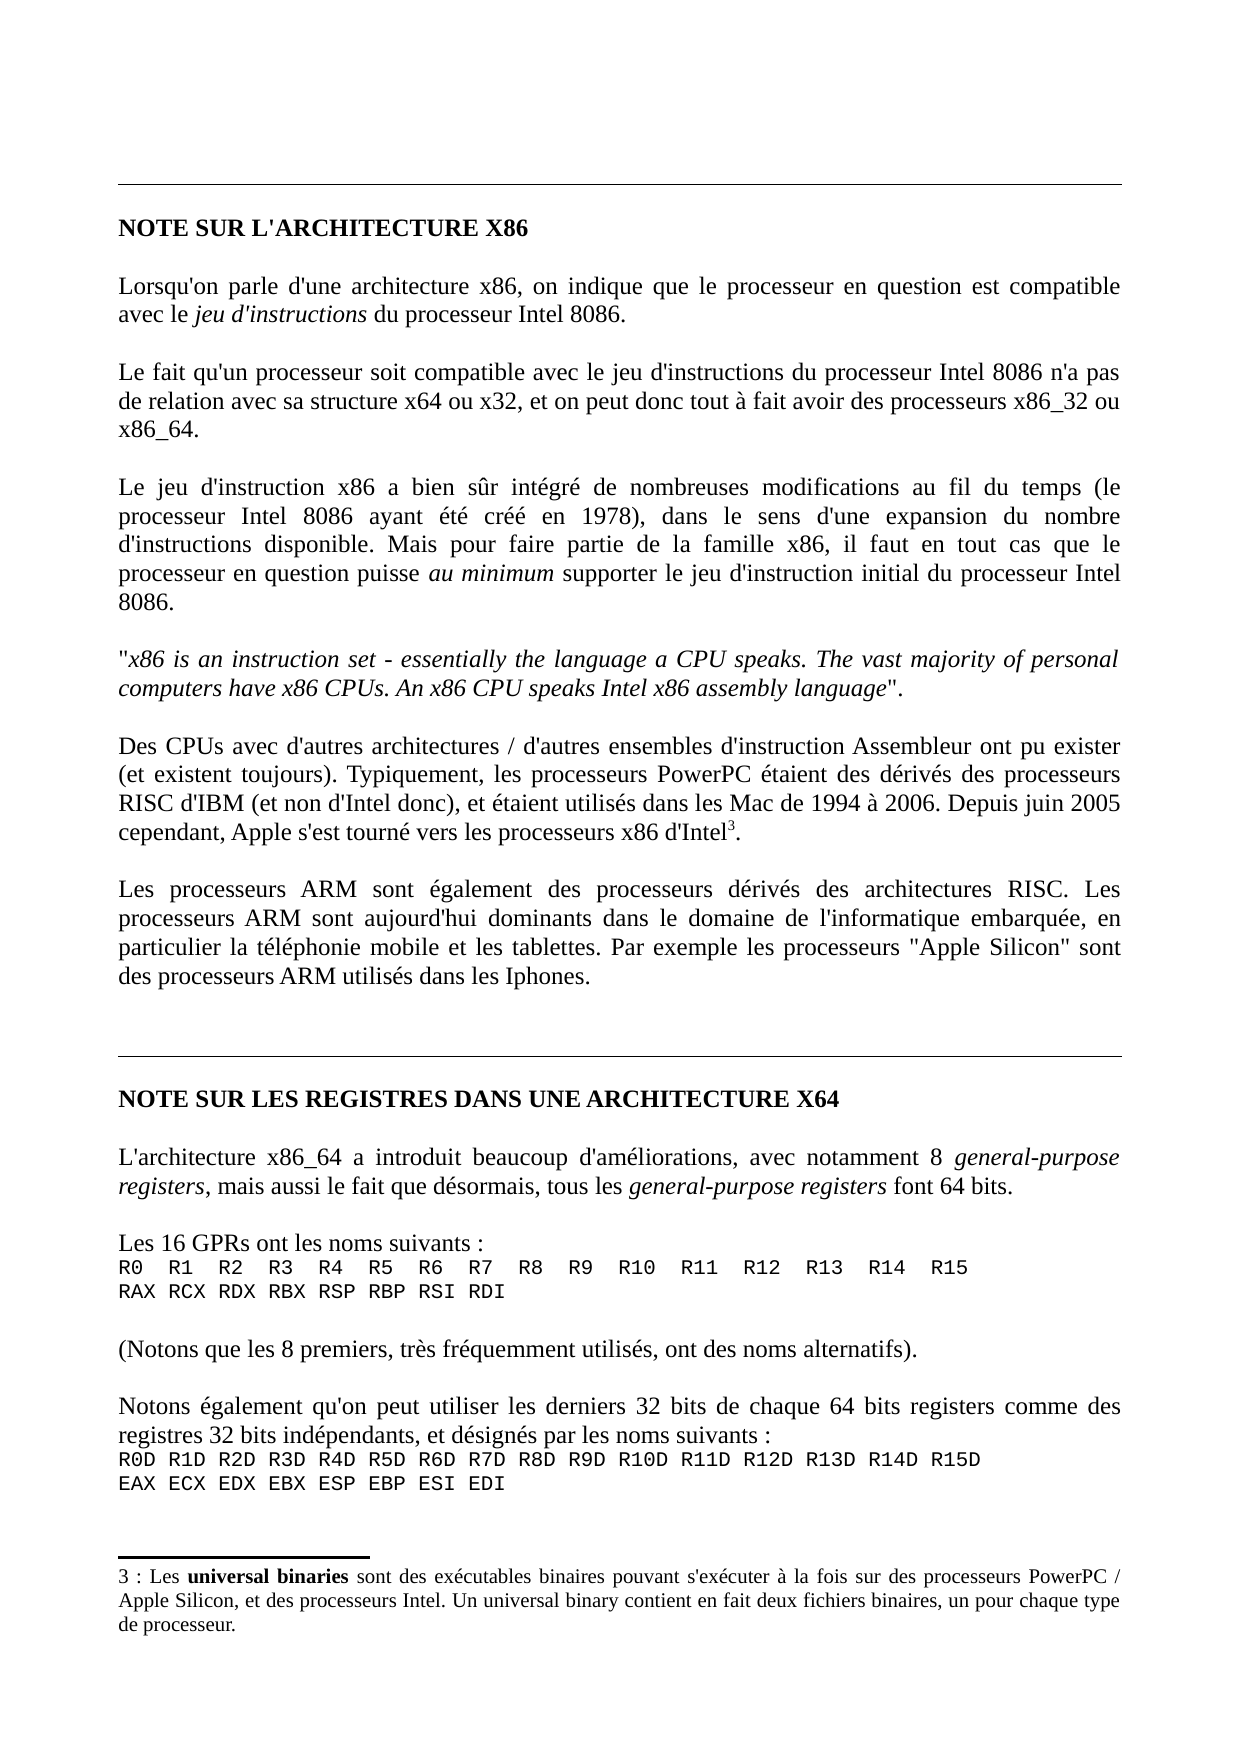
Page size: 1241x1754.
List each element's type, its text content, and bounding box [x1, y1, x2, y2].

text Des CPUs avec d'autres architectures / d'autres ensembles d'instruction Assembleur ont pu exister (et existent toujours). Typiquement, les processeurs PowerPC étaient des dérivés des processeurs RISC d'IBM (et non d'Intel donc), et étaient utilisés dans les Mac de 1994 à 2006. Depuis juin 2005 cependant, Apple s'est tourné vers les processeurs x86 d'Intel. [118, 731, 1122, 846]
text Lorsqu'on parle d'une architecture x86, on indique que le processeur en question est compatible avec le jeu d'instructions du processeur Intel 8086. [118, 271, 1122, 328]
text R0D R1D R2D R3D R4D R5D R6D R7D R8D R9D R10D R11D R12D R13D R14D R15D [118, 1449, 1122, 1472]
text NOTE SUR LES REGISTRES DANS UNE ARCHITECTURE X64 [118, 1084, 1122, 1113]
text NOTE SUR L'ARCHITECTURE X86 [118, 213, 1122, 242]
text R0 R1 R2 R3 R4 R5 R6 R7 R8 R9 R10 R11 R12 R13 R14 R15 [118, 1257, 1122, 1281]
text Les 16 GPRs ont les noms suivants : [118, 1228, 1122, 1257]
text RAX RCX RDX RBX RSP RBP RSI RDI [118, 1281, 1122, 1304]
text Les processeurs ARM sont également des processeurs dérivés des architectures RISC. Les processeurs ARM sont aujourd'hui dominants dans le domaine de l'informatique embarquée, en particulier la téléphonie mobile et les tablettes. Par exemple les processeurs "Apple Silicon" sont des processeurs ARM utilisés dans les Iphones. [118, 874, 1122, 989]
text EAX ECX EDX EBX ESP EBP ESI EDI [118, 1472, 1122, 1496]
text : Les universal binaries sont des exécutables binaires pouvant s'exécuter à la fois sur des processeurs PowerPC / Apple Silicon, et des processeurs Intel. Un universal binary contient en fait deux fichiers binaires, un pour chaque type de processeur. [118, 1563, 1122, 1636]
text Notons également qu'on peut utiliser les derniers 32 bits de chaque 64 bits registers comme des registres 32 bits indépendants, et désignés par les noms suivants : [118, 1391, 1122, 1449]
text Le fait qu'un processeur soit compatible avec le jeu d'instructions du processeur Intel 8086 n'a pas de relation avec sa structure x64 ou x32, et on peut donc tout à fait avoir des processeurs x86_32 ou x86_64. [118, 357, 1122, 443]
text (Notons que les 8 premiers, très fréquemment utilisés, ont des noms alternatifs). [118, 1334, 1122, 1363]
text L'architecture x86_64 a introduit beaucoup d'améliorations, avec notamment 8 general-purpose registers, mais aussi le fait que désormais, tous les general-purpose registers font 64 bits. [118, 1142, 1122, 1199]
text "x86 is an instruction set - essentially the language a CPU speaks. The vast majority of personal computers have x86 CPUs. An x86 CPU speaks Intel x86 assembly language". [118, 644, 1122, 702]
text Le jeu d'instruction x86 a bien sûr intégré de nombreuses modifications au fil du temps (le processeur Intel 8086 ayant été créé en 1978), dans le sens d'une expansion du nombre d'instructions disponible. Mais pour faire partie de la famille x86, il faut en tout cas que le processeur en question puisse au minimum supporter le jeu d'instruction initial du processeur Intel 8086. [118, 472, 1122, 616]
